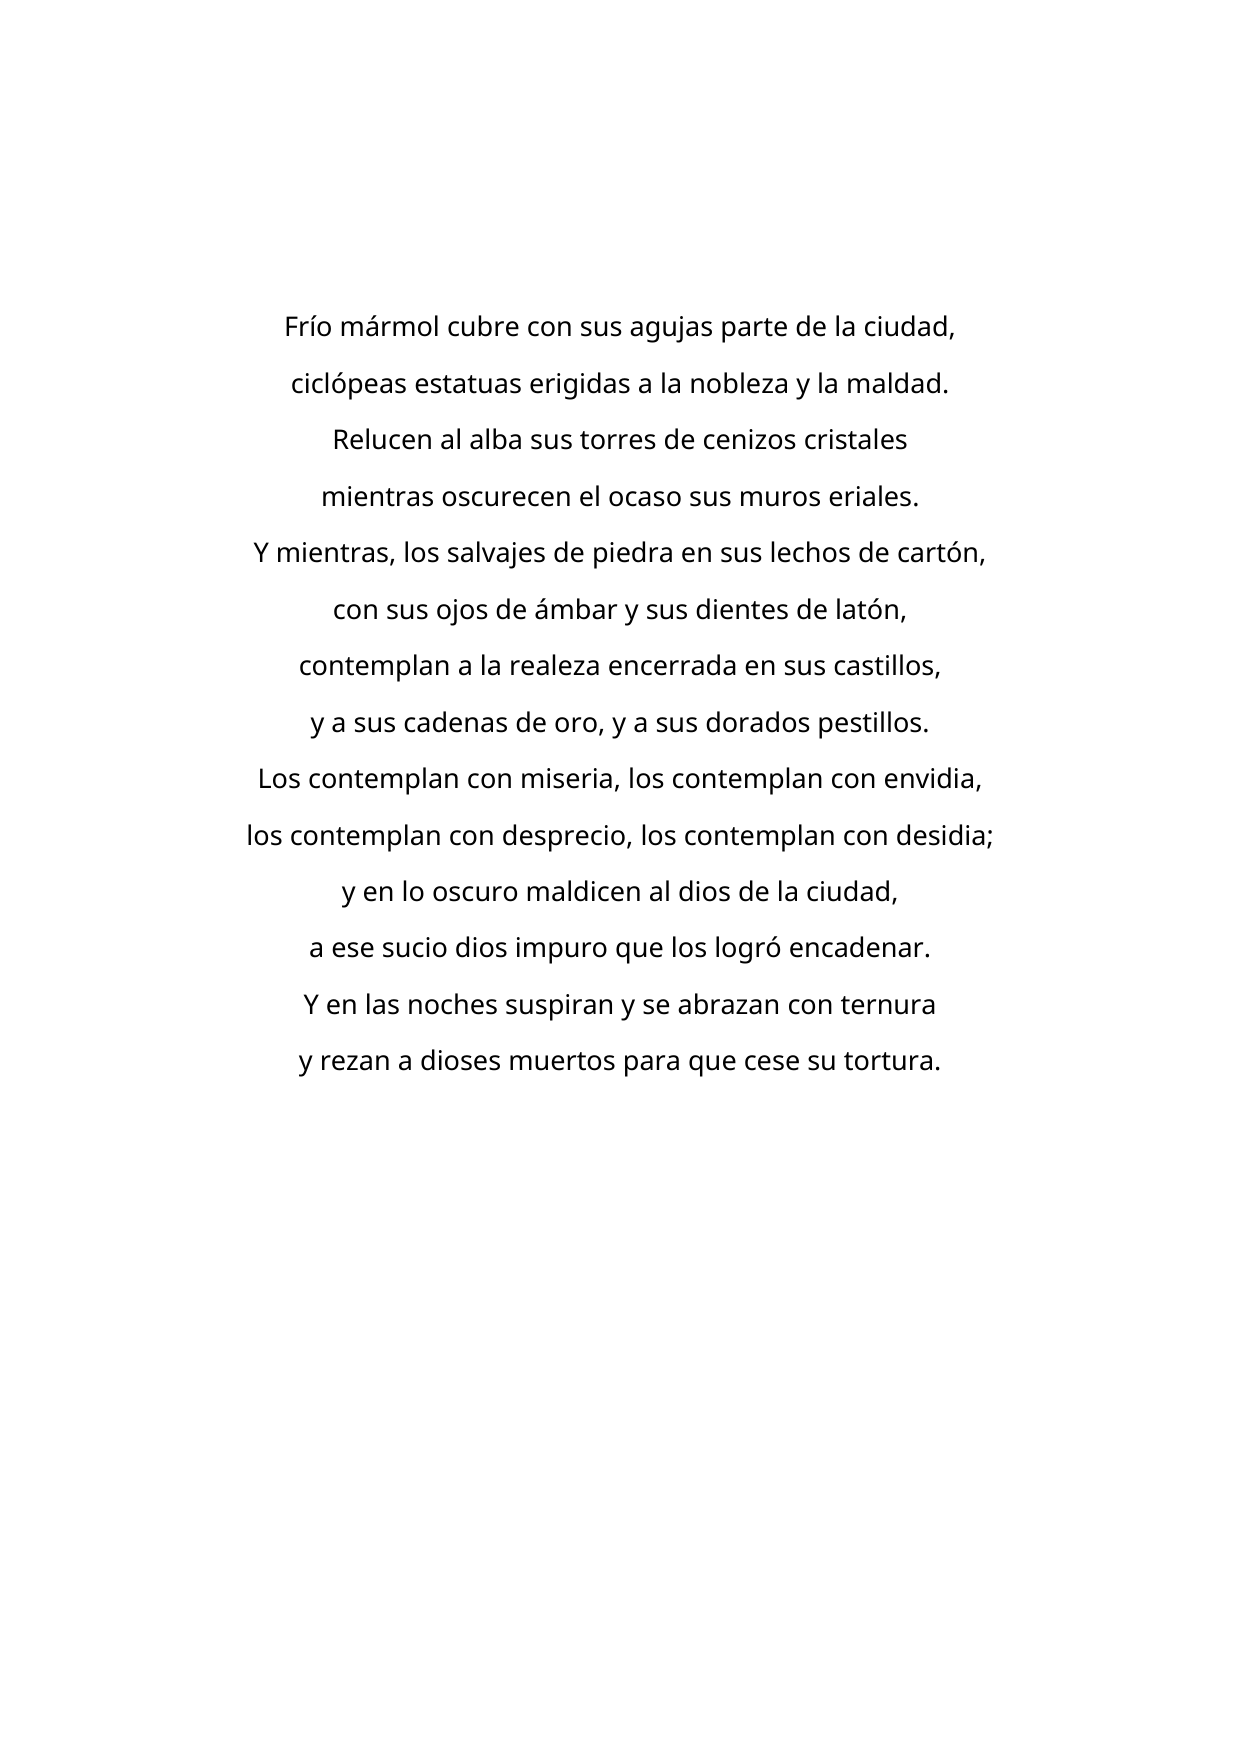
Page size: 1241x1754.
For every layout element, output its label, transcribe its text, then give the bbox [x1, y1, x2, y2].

text los contemplan con desprecio, los contemplan con desidia; [177, 816, 1063, 853]
text con sus ojos de ámbar y sus dientes de latón, [177, 590, 1063, 627]
text Frío mármol cubre con sus agujas parte de la ciudad, [177, 308, 1063, 345]
text Relucen al alba sus torres de cenizos cristales [177, 421, 1063, 458]
text contemplan a la realeza encerrada en sus castillos, [177, 647, 1063, 683]
text y a sus cadenas de oro, y a sus dorados pestillos. [177, 703, 1063, 740]
text mientras oscurecen el ocaso sus muros eriales. [177, 477, 1063, 514]
text ciclópeas estatuas erigidas a la nobleza y la maldad. [177, 364, 1063, 401]
text y en lo oscuro maldicen al dios de la ciudad, [177, 872, 1063, 909]
text Y mientras, los salvajes de piedra en sus lechos de cartón, [177, 534, 1063, 571]
text Los contemplan con miseria, los contemplan con envidia, [177, 759, 1063, 796]
text y rezan a dioses muertos para que cese su tortura. [177, 1042, 1063, 1079]
text a ese sucio dios impuro que los logró encadenar. [177, 929, 1063, 966]
text Y en las noches suspiran y se abrazan con ternura [177, 985, 1063, 1022]
